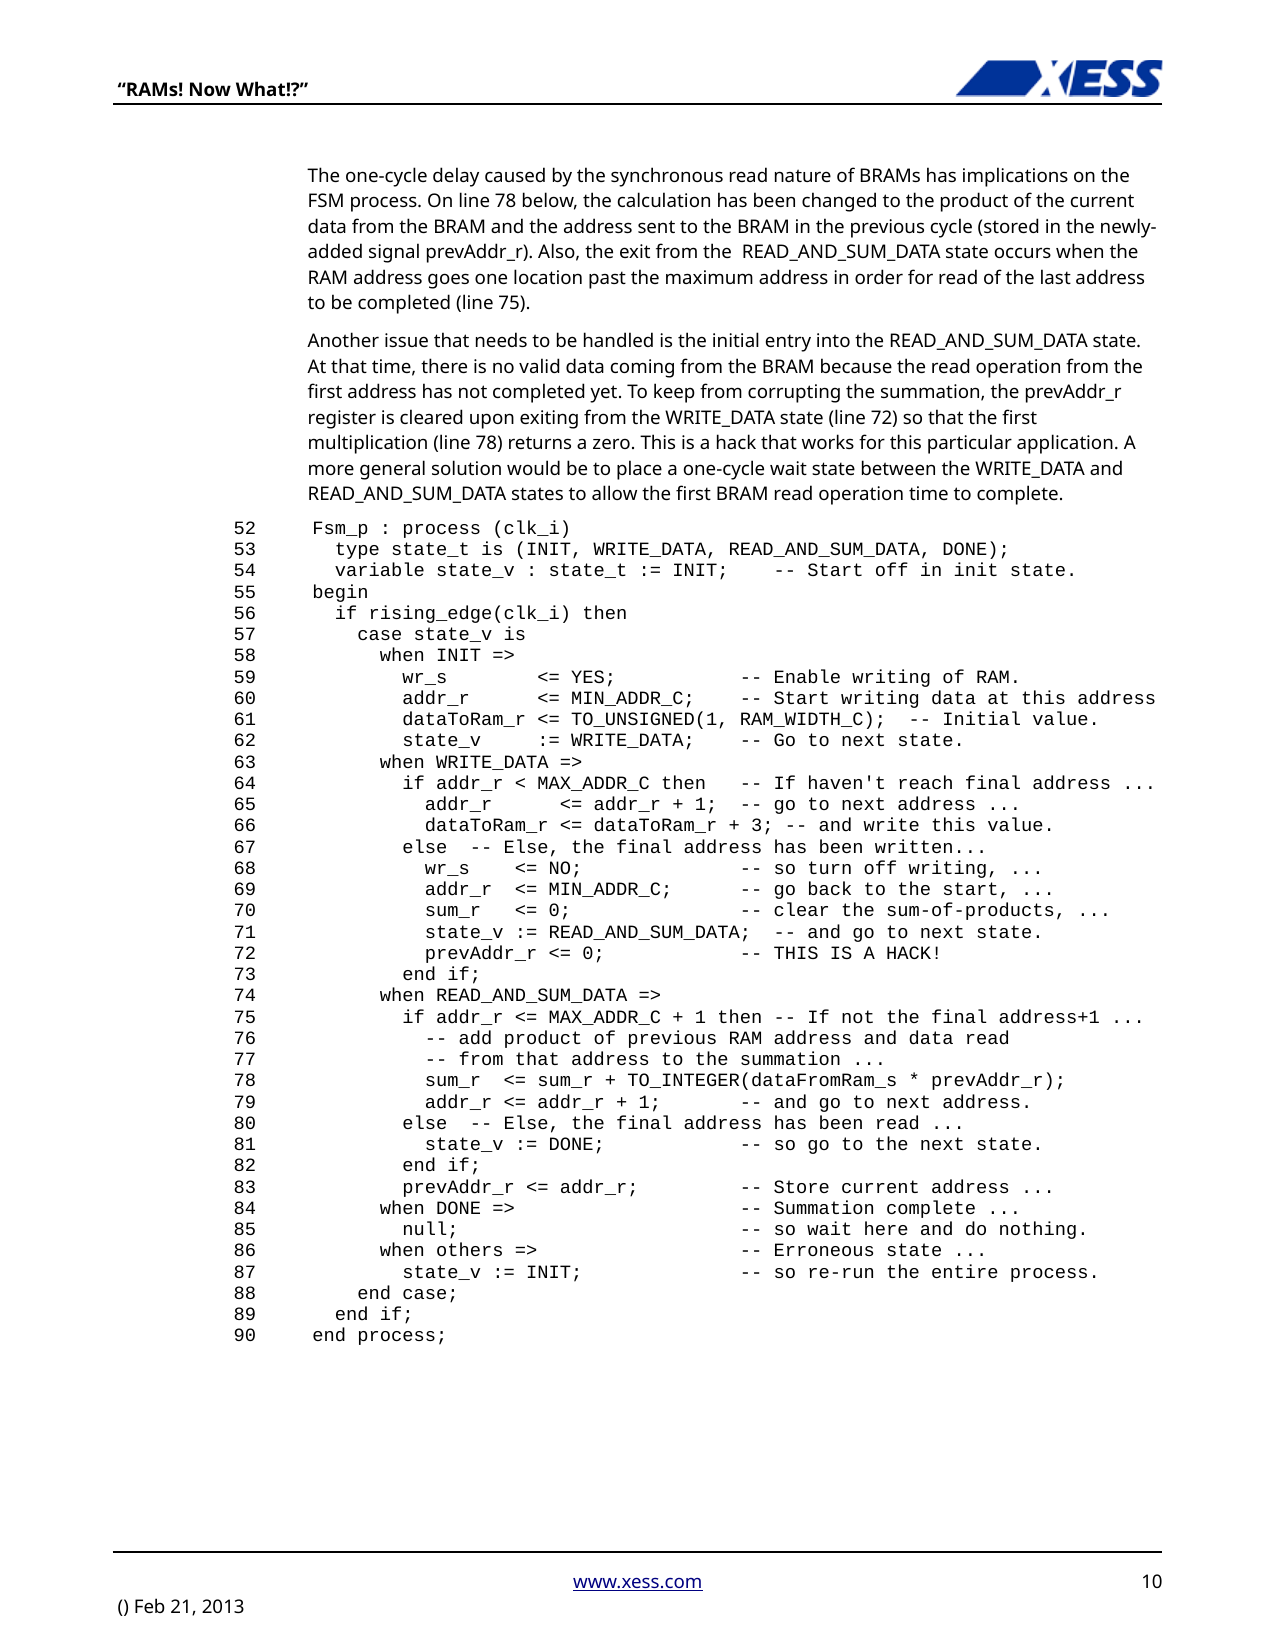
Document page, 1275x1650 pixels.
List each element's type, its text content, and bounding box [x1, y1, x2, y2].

list end if; [289, 1156, 1162, 1177]
text Another issue that needs to be handled is the initial entry into the READ_AND_SUM_DATA state. At that time, there is no valid data coming from the BRAM because the read operation from the first address has not completed yet. To keep from corrupting the summation, the prevAddr_r register is cleared upon exiting from the WRITE_DATA state (line 72) so that the first multiplication (line 78) returns a zero. This is a hack that works for this particular application. A more general solution would be to place a one-cycle wait state between the WRITE_DATA and READ_AND_SUM_DATA states to allow the first BRAM read operation time to complete. [307, 328, 1162, 506]
list addr_r <= addr_r + 1; -- go to next address ... [289, 795, 1162, 816]
list state_v := READ_AND_SUM_DATA; -- and go to next state. [289, 922, 1162, 944]
list when others => -- Erroneous state ... [289, 1241, 1162, 1262]
list sum_r <= sum_r + TO_INTEGER(dataFromRam_s * prevAddr_r); [289, 1071, 1162, 1092]
list else -- Else, the final address has been read ... [289, 1114, 1162, 1135]
list end case; [289, 1284, 1162, 1305]
list dataToRam_r <= dataToRam_r + 3; -- and write this value. [289, 816, 1162, 837]
list if addr_r <= MAX_ADDR_C + 1 then -- If not the final address+1 ... [289, 1007, 1162, 1029]
text The one-cycle delay caused by the synchronous read nature of BRAMs has implications on the FSM process. On line 78 below, the calculation has been changed to the product of the current data from the BRAM and the address sent to the BRAM in the previous cycle (stored in the newly-added signal prevAddr_r). Also, the exit from the READ_AND_SUM_DATA state occurs when the RAM address goes one location past the maximum address in order for read of the last address to be completed (line 75). [307, 162, 1162, 315]
list when WRITE_DATA => [289, 752, 1162, 774]
list dataToRam_r <= TO_UNSIGNED(1, RAM_WIDTH_C); -- Initial value. [289, 710, 1162, 731]
list prevAddr_r <= addr_r; -- Store current address ... [289, 1177, 1162, 1199]
list sum_r <= 0; -- clear the sum-of-products, ... [289, 901, 1162, 922]
list wr_s <= NO; -- so turn off writing, ... [289, 859, 1162, 880]
list end if; [289, 1305, 1162, 1326]
list -- from that address to the summation ... [289, 1050, 1162, 1071]
list begin [289, 582, 1162, 604]
list addr_r <= addr_r + 1; -- and go to next address. [289, 1092, 1162, 1114]
picture [955, 60, 1163, 97]
list if addr_r < MAX_ADDR_C then -- If haven't reach final address ... [289, 774, 1162, 795]
list end if; [289, 965, 1162, 986]
list variable state_v : state_t := INIT; -- Start off in init state. [289, 561, 1162, 582]
list Fsm_p : process (clk_i) [289, 519, 1162, 540]
list when READ_AND_SUM_DATA => [289, 986, 1162, 1007]
list when INIT => [289, 646, 1162, 667]
list end process; [289, 1326, 1162, 1347]
list prevAddr_r <= 0; -- THIS IS A HACK! [289, 944, 1162, 965]
list type state_t is (INIT, WRITE_DATA, READ_AND_SUM_DATA, DONE); [289, 540, 1162, 561]
list state_v := INIT; -- so re-run the entire process. [289, 1262, 1162, 1284]
list addr_r <= MIN_ADDR_C; -- Start writing data at this address [289, 689, 1162, 710]
list wr_s <= YES; -- Enable writing of RAM. [289, 667, 1162, 689]
list -- add product of previous RAM address and data read [289, 1029, 1162, 1050]
list addr_r <= MIN_ADDR_C; -- go back to the start, ... [289, 880, 1162, 901]
list state_v := WRITE_DATA; -- Go to next state. [289, 731, 1162, 752]
list when DONE => -- Summation complete ... [289, 1199, 1162, 1220]
list case state_v is [289, 625, 1162, 646]
list state_v := DONE; -- so go to the next state. [289, 1135, 1162, 1156]
list if rising_edge(clk_i) then [289, 604, 1162, 625]
list null; -- so wait here and do nothing. [289, 1220, 1162, 1241]
list else -- Else, the final address has been written... [289, 837, 1162, 859]
